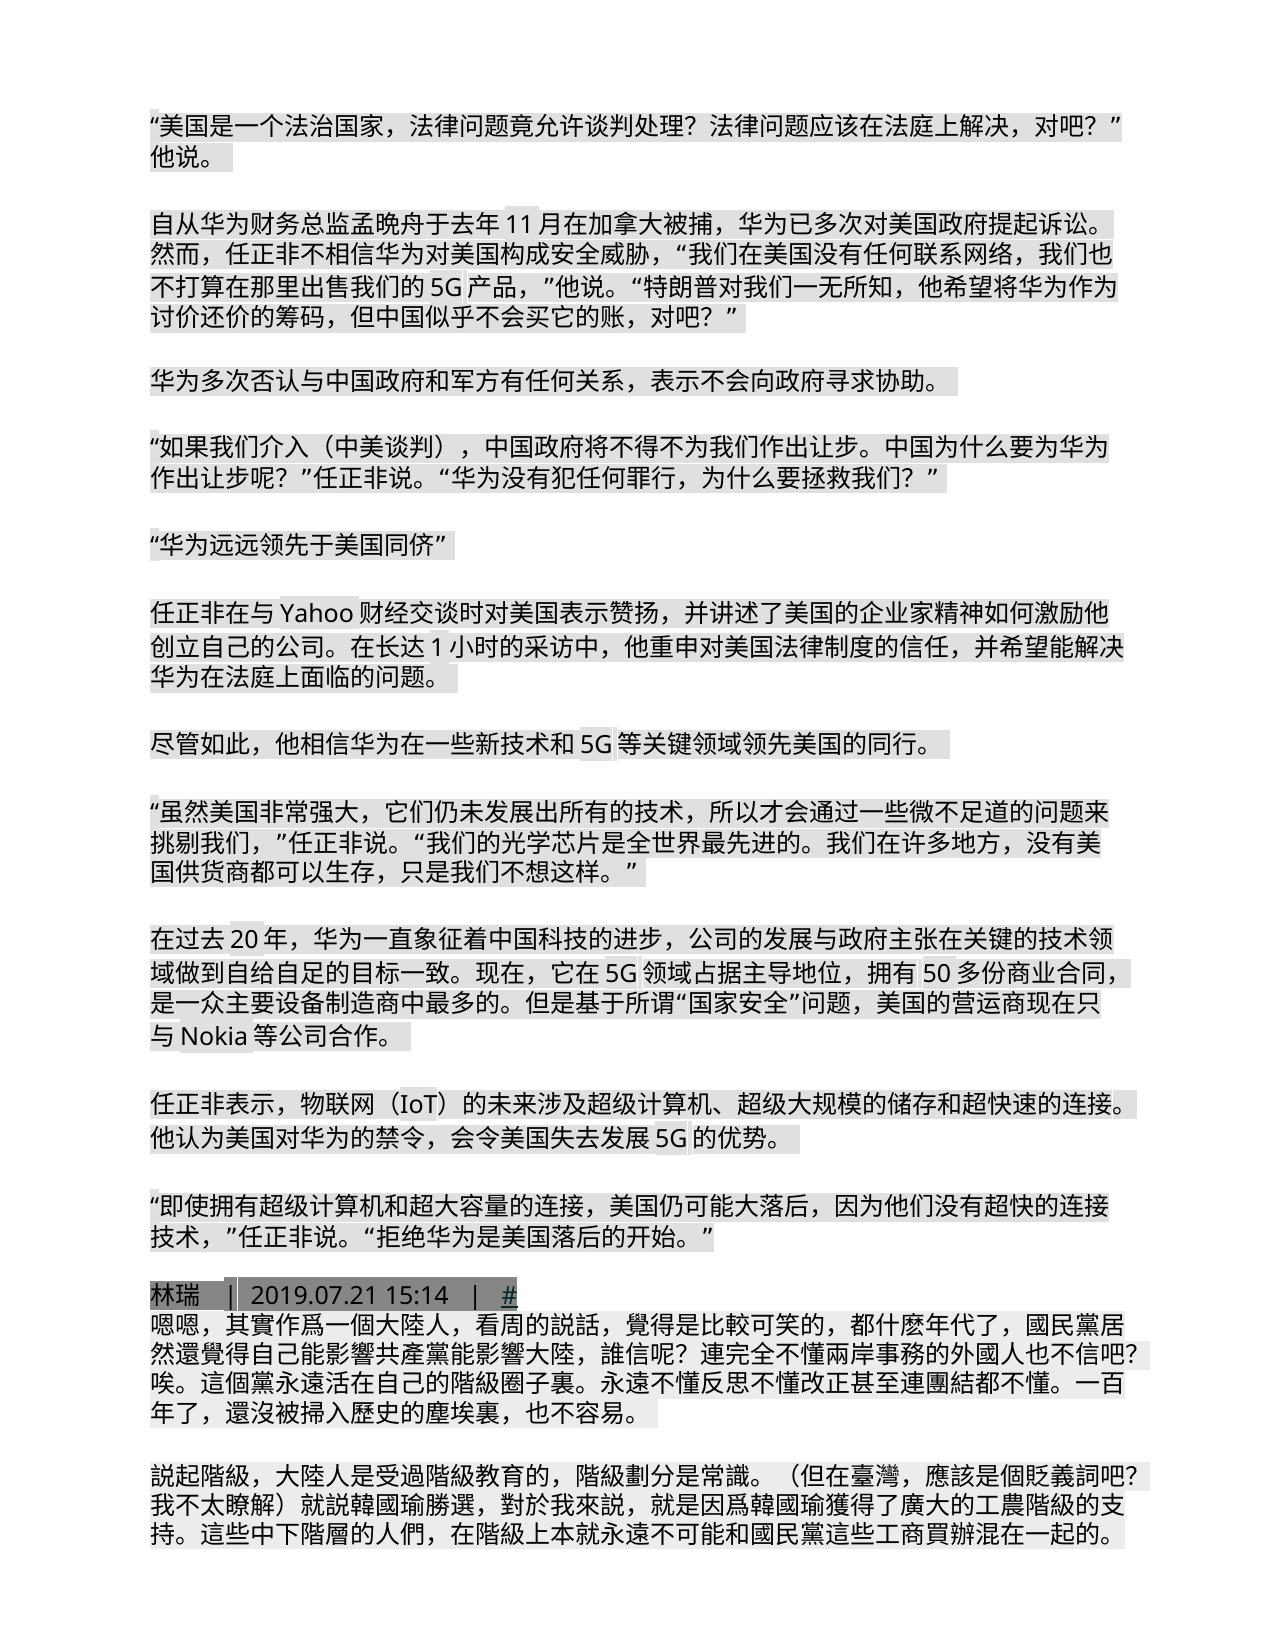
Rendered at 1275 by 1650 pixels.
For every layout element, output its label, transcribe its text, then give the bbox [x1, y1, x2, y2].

text 嗯嗯，其實作爲一個大陸人，看周的説話，覺得是比較可笑的，都什麽年代了，國民黨居然還覺得自己能影響共產黨能影響大陸，誰信呢？連完全不懂兩岸事務的外國人也不信吧？唉。這個黨永遠活在自己的階級圈子裏。永遠不懂反思不懂改正甚至連團結都不懂。一百年了，還沒被掃入歷史的塵埃裏，也不容易。 説起階級，大陸人是受過階級教育的，階級劃分是常識。（但在臺灣，應該是個貶義詞吧？我不太瞭解）就説韓國瑜勝選，對於我來説，就是因爲韓國瑜獲得了廣大的工農階級的支持。這些中下階層的人們，在階級上本就永遠不可能和國民黨這些工商買辦混在一起的。只是韓國瑜讓他們覺得這是自己人，或是懂自己的人，才會撇去藍綠，單純的支持一個人。不過韓囯瑜真能改變什麽嗎？他的階級屬性，決定了他同樣會受制於他背後的利益集團。也就聊勝於無吧。 説起來也是蠻諷刺的，我也曾接觸過高雄的支持民進黨的漁民。我覺得骨子裏，他們應該都是共產黨的天然支持者。只不過在臺灣這個地方，錯亂了時空，民進黨變成他們除去國民黨外的唯一選擇。 但我仍然認爲，再來十個韓囯瑜也救不了國民黨，國民黨不倒，臺灣真的不會好。民進黨獨裁最好了，只有這樣臺灣人民才能認清事實。不再用“我可以用選票來教訓他”的説法來欺騙自己。不是嗎？停滯了二十年，有誰出來負責了嗎？沒有，最後反而怪自己民主素質還不夠，不能選出讓臺灣更好的領導人。我的天，這套洗腦大法太好用了，假如被一個黨强奸，起碼你會反抗，但是被兩個黨輪奸，你就舒服了。 [150, 1311, 1125, 1549]
text 任先生多次強調美方限制對華為不至於致命，也不會影響到華為未來發展，至多2、3年華為"該補的洞"即可完成，並表示華為不重要，談判中不要談到華為。 感動，任先生的意思我明白，他不願華為成為貿易戰的籌碼、國家的負擔，華為不需要國家幫助，願意自己承擔。 ' 任正非：特朗普对我们一无所知 拒绝华为是美国落后的开始 2019-07-21 观察者网 华为创始人兼总裁任正非近日在接受Yahoo财经专访 Yahoo财经7月21日发布了部分采访实录，任正非说：“即使美国公司不再为我们提供设备，我们的生产都不会停下来，是一天都不会！相反，我们会提高产量。对华为而言，这根本没有任何威胁。” 在5月16日，美国采取了一些令人惊讶的举措，其将华为列入所谓的“实体名单”，禁止这家深圳公司与任何美国公司开展业务。 华为除了是世界上最大的智能手机制造商之外，还销售电信设备。 在特朗普将华为列入“实体名单”之后，英特尔和高通不能向华为出售芯片组，而谷歌的Android系统也无法为华为的智能手机提供任何更新。 在接受采访时，任正非承认最初公司没有为列入“实体名单”作好准备。据华为的高级管理层表示，由于对操作系统更新的担忧，华为的智能手机在禁令发出后的首两周，于个别市场的销售下跌了40%。 然而，经过审核，任正非表示，华为完全有能力摆脱对美国核心产品的依赖，他们并决定削减对美国一些非核心产品的依赖。 在禁令发出一个月后，特朗普在日本G20峰会上与中国领导人会晤后，对华为的态度有所缓和。任正非表示之后美国的中小企开始向华为发货。 “特朗普在G20峰会上发表的言论对华为没有产生实质性影响，”任正非告诉Yahoo财经。“绝大多数不太重要的部件供应已然恢复。但是美国仍未就关键部件的供应作出任何决定。” 美国政府关注华为的另一个核心是5G网络技术。据华为公司称，华为的5G技术是自给自足的，这意味着它不会受到任何美国行为的影响。“产品愈先进，我们面临的风险就愈小”任正非说。 华为美国子公司裁员，原订6亿美元投资计划取消 任正非还首次确认了Futurewei裁员，华为原订在今年向这家总部位于美国的研发子公司投资6亿美元。但是受到“实体名单”的影响，Futurewei不能将任何研发成果发送给华为，而Futurewei的员工也不能与华为的员工进行任何联系。 “这使我们很难管理这家公司并与他们合作，”任正非说。“现在我们无法进一步投资，因为我们不能与Futurewei员工接触。我们的下一步是什么？这将取决于美国政府的方向。” “特朗普对我们一无所知” 长期以来，华为的设备一直被美国立法者视为“威胁国家安全”，但是特朗普政府以不寻常的方式瞄准了该公司，不仅限制其在美国的业务，还试图说服其盟友加入战团，孤立这家中国公司。 对任正非来说，美国这样做是为了遏制华为的先进技术。而一直有追踪特朗普帖文的任正非表示，自1月美国司法部提起刑事指控，指该科技巨头窃取了商业机密，并违反美国对伊朗的制裁后，特朗普的立场发生了变化。 “美国是一个法治国家，法律问题竟允许谈判处理？法律问题应该在法庭上解决，对吧？”他说。 自从华为财务总监孟晩舟于去年11月在加拿大被捕，华为已多次对美国政府提起诉讼。然而，任正非不相信华为对美国构成安全威胁，“我们在美国没有任何联系网络，我们也不打算在那里出售我们的5G产品，”他说。“特朗普对我们一无所知，他希望将华为作为讨价还价的筹码，但中国似乎不会买它的账，对吧？” 华为多次否认与中国政府和军方有任何关系，表示不会向政府寻求协助。 “如果我们介入（中美谈判），中国政府将不得不为我们作出让步。中国为什么要为华为作出让步呢？”任正非说。“华为没有犯任何罪行，为什么要拯救我们？” “华为远远领先于美国同侪” 任正非在与Yahoo财经交谈时对美国表示赞扬，并讲述了美国的企业家精神如何激励他创立自己的公司。在长达1小时的采访中，他重申对美国法律制度的信任，并希望能解决华为在法庭上面临的问题。 尽管如此，他相信华为在一些新技术和5G等关键领域领先美国的同行。 “虽然美国非常强大，它们仍未发展出所有的技术，所以才会通过一些微不足道的问题来挑剔我们，”任正非说。“我们的光学芯片是全世界最先进的。我们在许多地方，没有美国供货商都可以生存，只是我们不想这样。” 在过去20年，华为一直象征着中国科技的进步，公司的发展与政府主张在关键的技术领域做到自给自足的目标一致。现在，它在5G领域占据主导地位，拥有50多份商业合同，是一众主要设备制造商中最多的。但是基于所谓“国家安全”问题，美国的营运商现在只与Nokia等公司合作。 任正非表示，物联网（IoT）的未来涉及超级计算机、超级大规模的储存和超快速的连接。他认为美国对华为的禁令，会令美国失去发展5G的优势。 “即使拥有超级计算机和超大容量的连接，美国仍可能大落后，因为他们没有超快的连接技术，”任正非说。“拒绝华为是美国落后的开始。” [150, 75, 1125, 1252]
text 林瑞 | 2019.07.21 15:14 | # [150, 1277, 1125, 1311]
